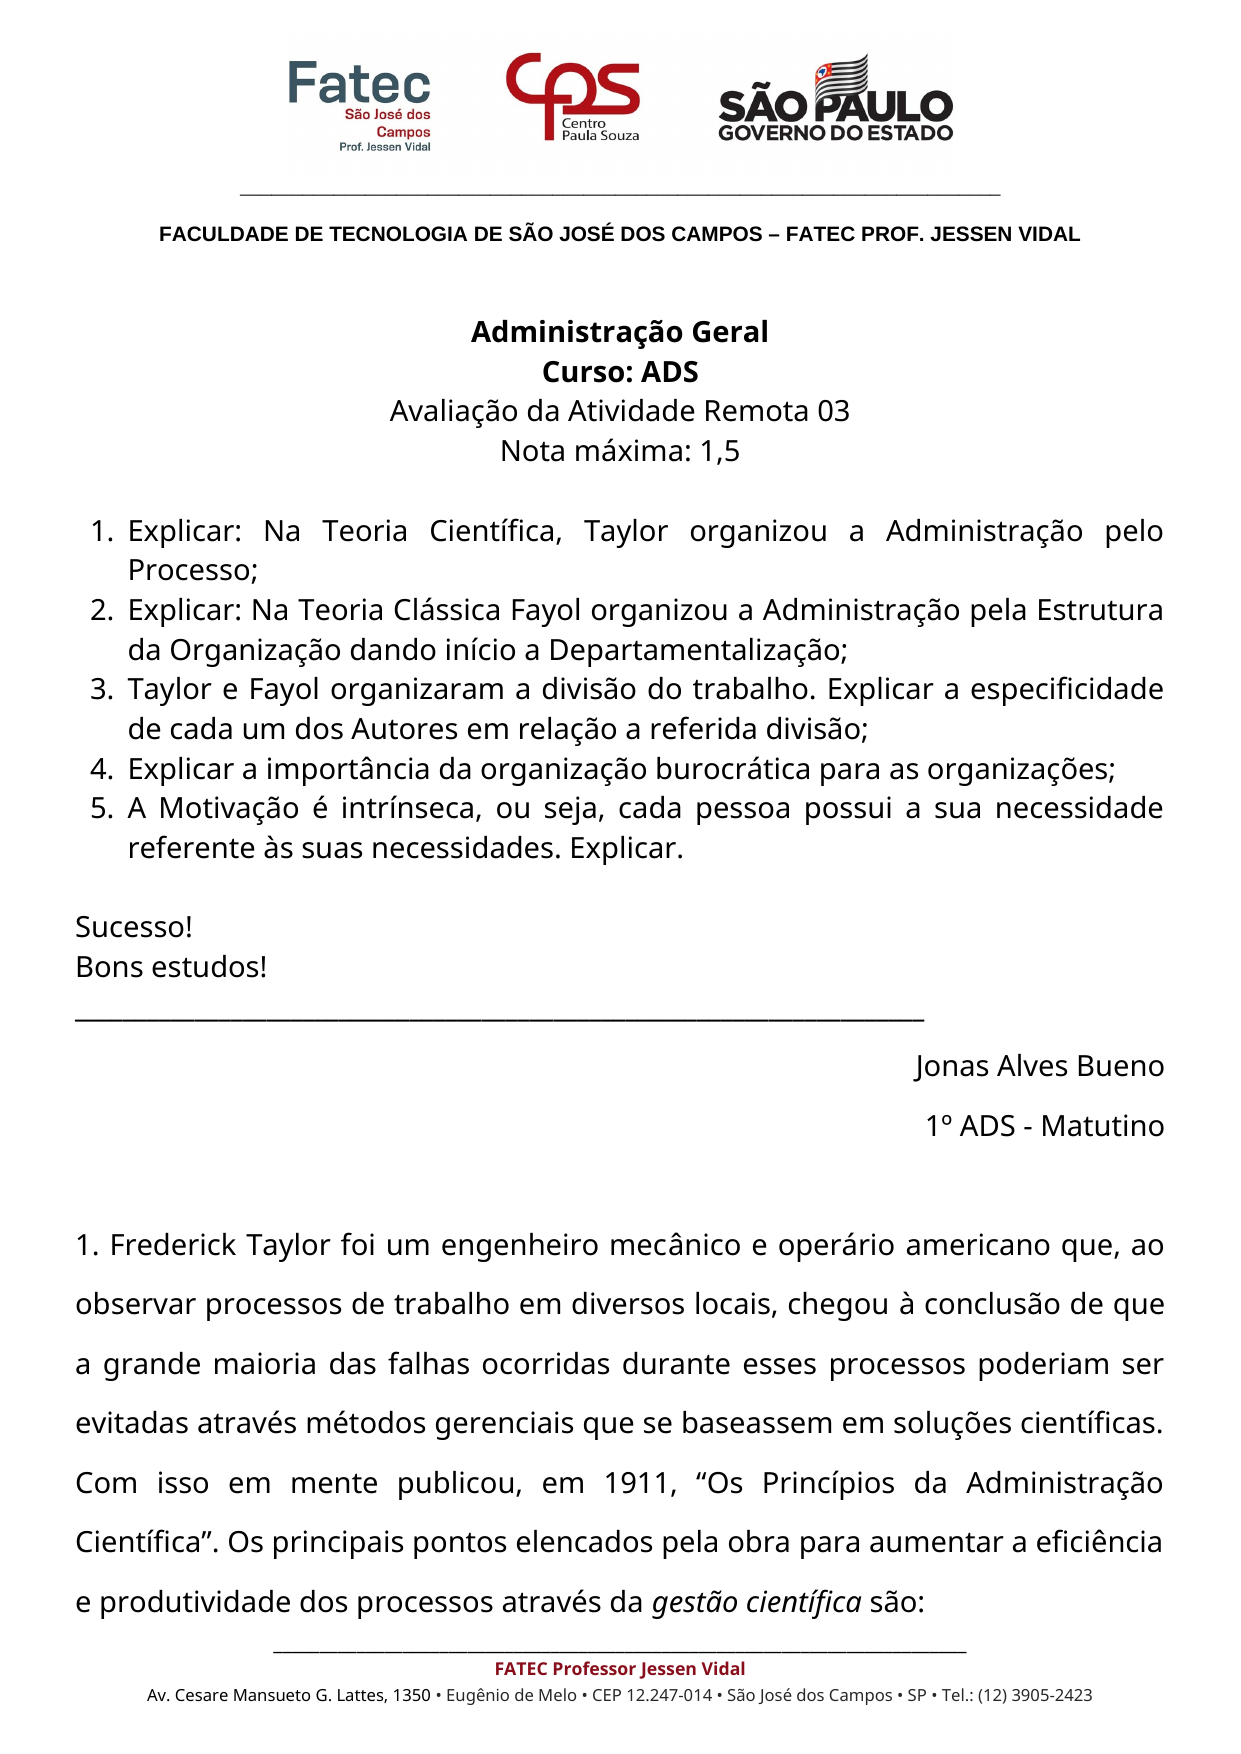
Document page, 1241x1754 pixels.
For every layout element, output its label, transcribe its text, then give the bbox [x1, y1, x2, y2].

text 1º ADS - Matutino [75, 1105, 1165, 1145]
text _______________________________________________________________________ [75, 986, 1165, 1026]
list Explicar a importância da organização burocrática para as organizações; [90, 748, 1165, 788]
text Curso: ADS [75, 351, 1165, 391]
text 1. Frederick Taylor foi um engenheiro mecânico e operário americano que, ao observar processos de trabalho em diversos locais, chegou à conclusão de que a grande maioria das falhas ocorridas durante esses processos poderiam ser evitadas através métodos gerenciais que se baseassem em soluções científicas. Com isso em mente publicou, em 1911, “Os Princípios da Administração Científica”. Os principais pontos elencados pela obra para aumentar a eficiência e produtividade dos processos através da gestão científica são: [75, 1224, 1165, 1621]
list Explicar: Na Teoria Científica, Taylor organizou a Administração pelo Processo; [90, 510, 1165, 589]
text Bons estudos! [75, 946, 1165, 986]
list A Motivação é intrínseca, ou seja, cada pessoa possui a sua necessidade referente às suas necessidades. Explicar. [90, 788, 1165, 867]
text Nota máxima: 1,5 [75, 430, 1165, 470]
text Sucesso! [75, 907, 1165, 946]
picture [281, 29, 959, 174]
list Taylor e Fayol organizaram a divisão do trabalho. Explicar a especificidade de cada um dos Autores em relação a referida divisão; [90, 668, 1165, 748]
text Avaliação da Atividade Remota 03 [75, 391, 1165, 430]
text Jonas Alves Bueno [75, 1046, 1165, 1085]
text Administração Geral [75, 311, 1165, 351]
list Explicar: Na Teoria Clássica Fayol organizou a Administração pela Estrutura da Organização dando início a Departamentalização; [90, 589, 1165, 668]
